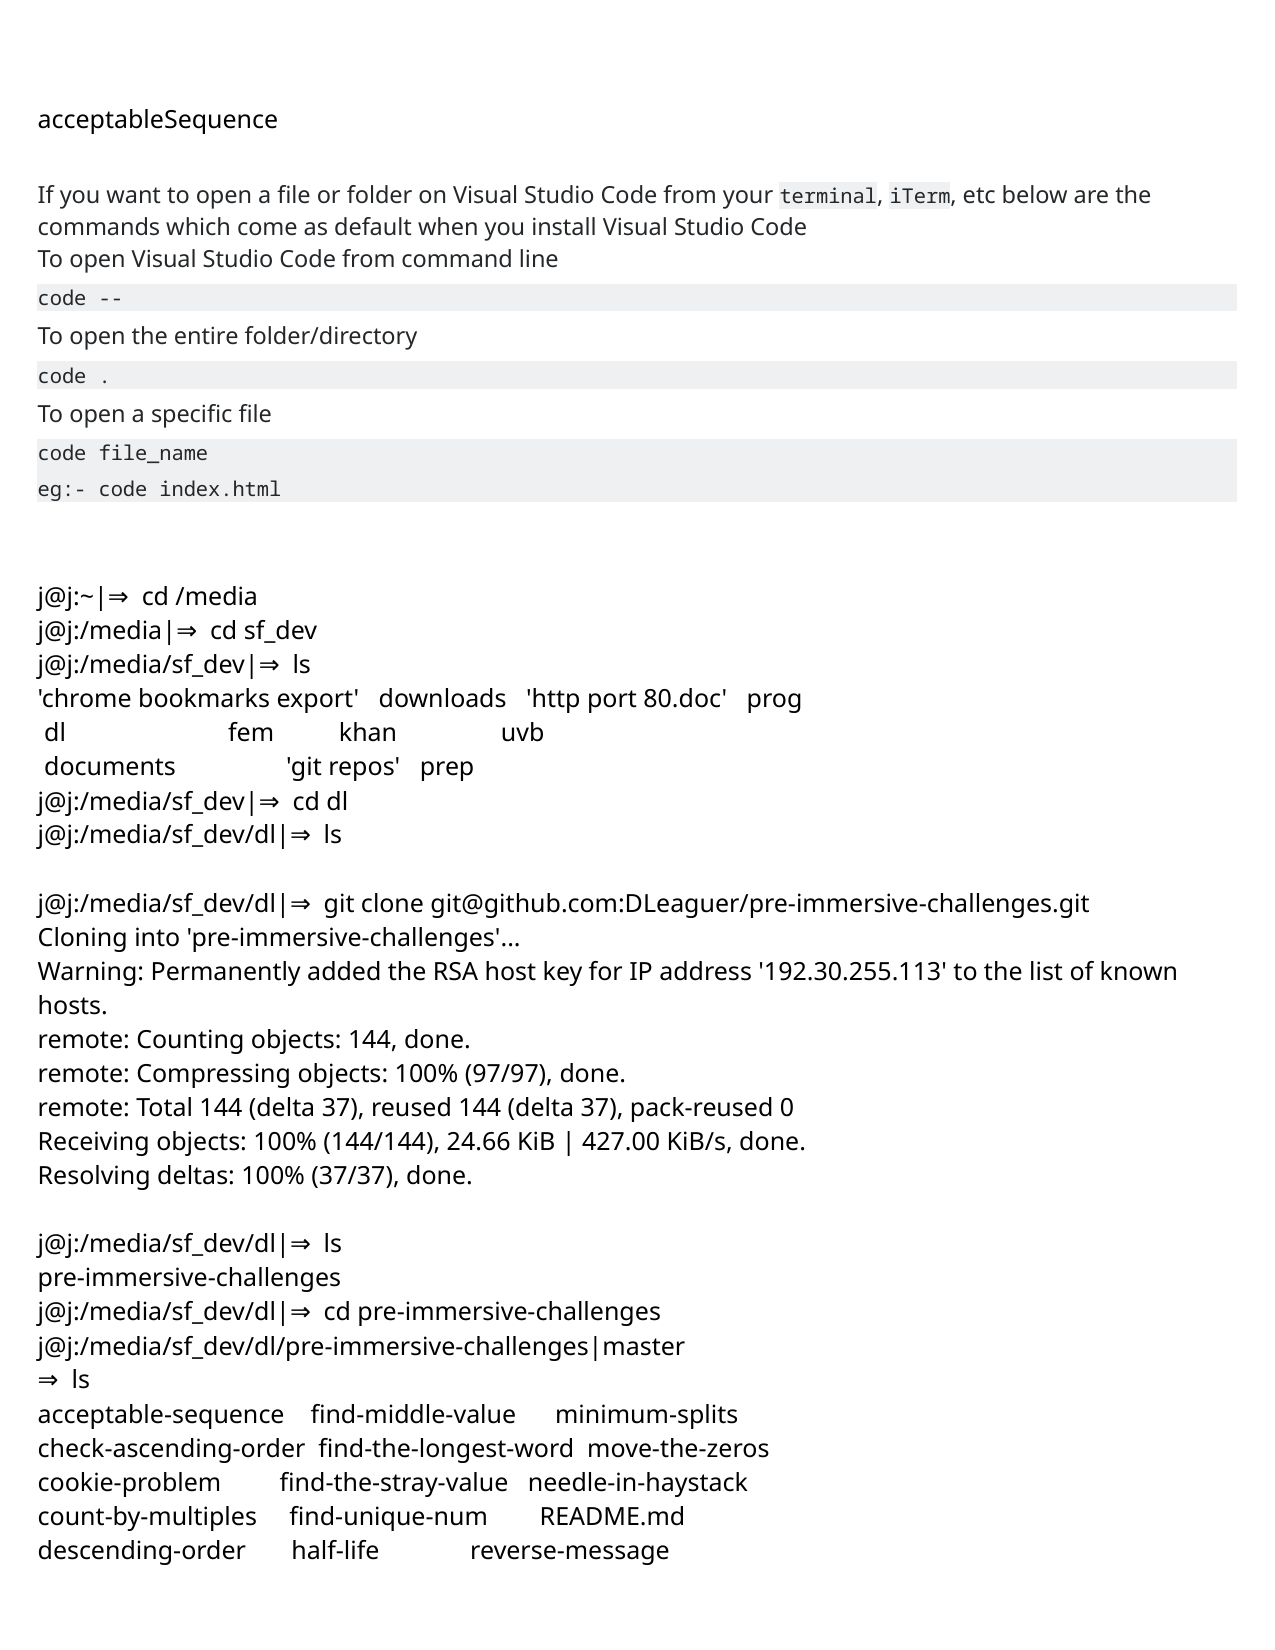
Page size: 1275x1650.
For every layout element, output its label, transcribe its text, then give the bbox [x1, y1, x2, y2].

text j@j:/media/sf_dev/dl|⇒ cd pre-immersive-challenges [37, 1294, 1237, 1328]
text To open a specific file [37, 397, 1237, 429]
text j@j:/media/sf_dev|⇒ ls [37, 647, 1237, 681]
text j@j:/media/sf_dev/dl|⇒ git clone git@github.com:DLeaguer/pre-immersive-challenges.git [37, 885, 1237, 919]
text Warning: Permanently added the RSA host key for IP address '192.30.255.113' to the list of known hosts. [37, 953, 1237, 1022]
text Cloning into 'pre-immersive-challenges'... [37, 919, 1237, 953]
text documents 'git repos' prep [37, 749, 1237, 783]
text code -- [37, 284, 1237, 311]
text j@j:/media/sf_dev/dl/pre-immersive-challenges|master [37, 1328, 1237, 1362]
text dl fem khan uvb [37, 715, 1237, 749]
text code file_name [37, 439, 1237, 466]
text acceptableSequence [37, 102, 1237, 136]
text Resolving deltas: 100% (37/37), done. [37, 1158, 1237, 1192]
text descending-order half-life reverse-message [37, 1532, 1237, 1567]
text check-ascending-order find-the-longest-word move-the-zeros [37, 1430, 1237, 1464]
text eg:- code index.html [37, 475, 1237, 502]
text count-by-multiples find-unique-num README.md [37, 1498, 1237, 1532]
text acceptable-sequence find-middle-value minimum-splits [37, 1396, 1237, 1430]
text remote: Total 144 (delta 37), reused 144 (delta 37), pack-reused 0 [37, 1090, 1237, 1124]
text ⇒ ls [37, 1362, 1237, 1396]
text If you want to open a file or folder on Visual Studio Code from your terminal, iTerm, etc below are the commands which come as default when you install Visual Studio Code [37, 136, 1237, 242]
text 'chrome bookmarks export' downloads 'http port 80.doc' prog [37, 681, 1237, 715]
text remote: Counting objects: 144, done. [37, 1022, 1237, 1056]
text j@j:~|⇒ cd /media [37, 579, 1237, 613]
text j@j:/media/sf_dev/dl|⇒ ls [37, 1226, 1237, 1260]
text To open Visual Studio Code from command line [37, 242, 1237, 274]
text remote: Compressing objects: 100% (97/97), done. [37, 1056, 1237, 1090]
text j@j:/media|⇒ cd sf_dev [37, 613, 1237, 647]
text pre-immersive-challenges [37, 1260, 1237, 1294]
text j@j:/media/sf_dev|⇒ cd dl [37, 783, 1237, 817]
text code . [37, 361, 1237, 389]
text j@j:/media/sf_dev/dl|⇒ ls [37, 817, 1237, 851]
text cookie-problem find-the-stray-value needle-in-haystack [37, 1464, 1237, 1498]
text To open the entire folder/directory [37, 320, 1237, 352]
text Receiving objects: 100% (144/144), 24.66 KiB | 427.00 KiB/s, done. [37, 1124, 1237, 1158]
